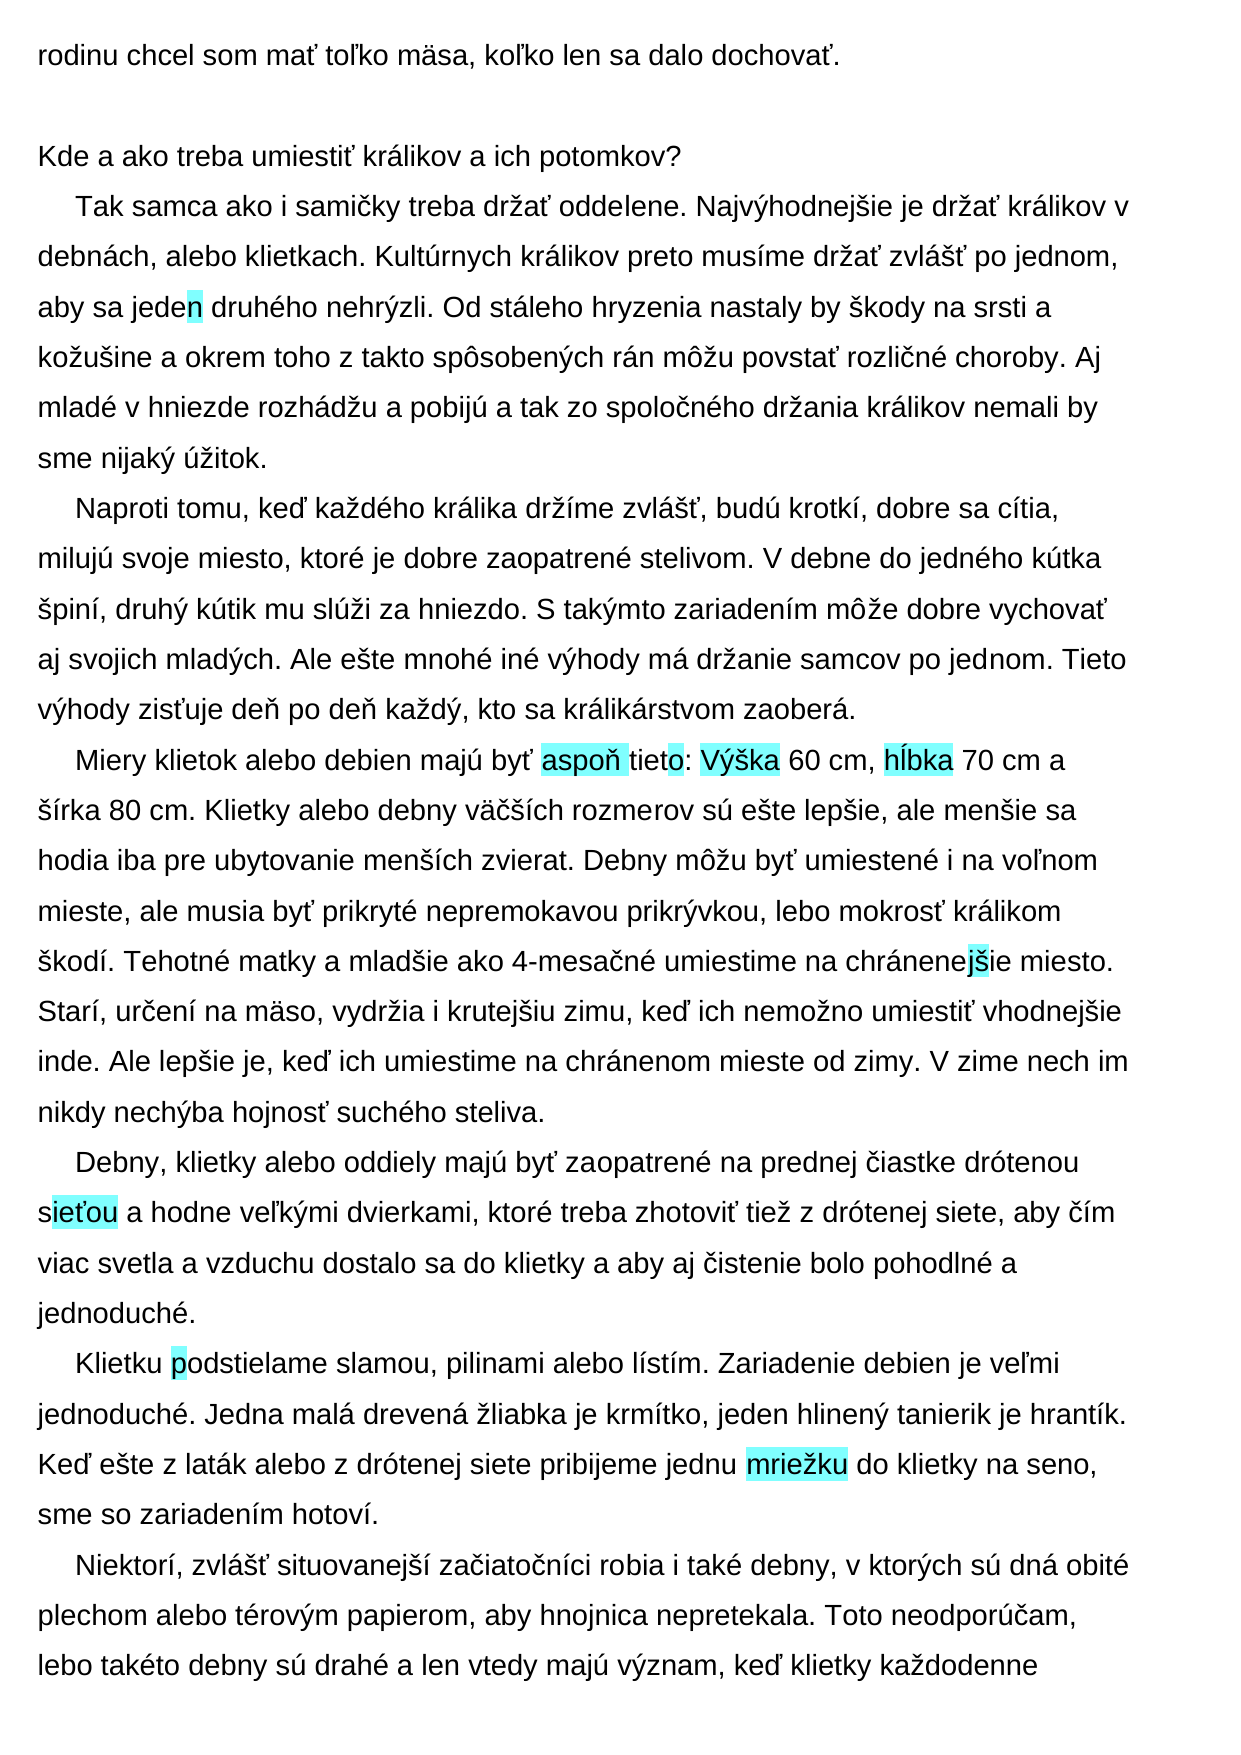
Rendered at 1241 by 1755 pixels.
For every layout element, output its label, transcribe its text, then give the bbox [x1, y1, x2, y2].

text Klietku podstielame slamou, pilinami alebo lístím. Zariadenie debien je veľmi jednoduché. Jedna malá drevená žliabka je krmítko, jeden hlinený tanierik je hrantík. Keď ešte z laták alebo z drótenej siete pribijeme jednu mriežku do klietky na seno, sme so zariadením hotoví. [37, 1346, 1130, 1531]
text Niektorí, zvlášť situovanejší začiatočníci ro­bia i také debny, v ktorých sú dná obité ple­chom alebo térovým papierom, aby hnojnica nepretekala. Toto neodporúčam, lebo takéto debny sú drahé a len vtedy majú význam, keď klietky každodenne [37, 1548, 1130, 1682]
text Tak samca ako i samičky treba držať odde­lene. Najvýhodnejšie je držať králikov v deb­nách, alebo klietkach. Kultúrnych králikov preto musíme držať zvlášť po jednom, aby sa jeden druhého nehrýzli. Od stáleho hryzenia nastaly by škody na srsti a kožušine a okrem toho z takto spôsobených rán môžu povstať rozličné choroby. Aj mladé v hniezde rozhádžu a pobijú a tak zo spoločného držania králikov nemali by sme nijaký úžitok. [37, 189, 1130, 474]
text rodinu chcel som mať toľko mäsa, koľko len sa dalo dochovať. [37, 37, 1130, 71]
text Miery klietok alebo debien majú byť aspoň tieto: Výška 60 cm, hĺbka 70 cm a šírka 80 cm. Klietky alebo debny väčších rozme­rov sú ešte lepšie, ale menšie sa hodia iba pre ubytovanie menších zvierat. Debny môžu byť umiestené i na voľnom mieste, ale musia byť prikryté nepremokavou prikrývkou, lebo mokrosť králikom škodí. Tehotné matky a mladšie ako 4-mesačné umiestime na chránenejšie mie­sto. Starí, určení na mäso, vydržia i krutejšiu zimu, keď ich nemožno umiestiť vhodnejšie inde. Ale lepšie je, keď ich umiestime na chránenom mieste od zimy. V zime nech im nikdy nechýba hojnosť suchého steliva. [37, 743, 1130, 1128]
text Kde a ako treba umiestiť králikov a ich potomkov? [37, 139, 1130, 172]
text Naproti tomu, keď každého králika držíme zvlášť, budú krotkí, dobre sa cítia, milujú svoje miesto, ktoré je dobre zaopatrené stelivom. V debne do jedného kútka špiní, druhý kútik mu slúži za hniezdo. S takýmto zariadením mô­že dobre vychovať aj svojich mladých. Ale ešte mnohé iné výhody má držanie samcov po jed­nom. Tieto výhody zisťuje deň po deň každý, kto sa králikárstvom zaoberá. [37, 491, 1130, 726]
text Debny, klietky alebo oddiely majú byť za­opatrené na prednej čiastke drótenou sie­ťou a hodne veľkými dvierkami, ktoré treba zhotoviť tiež z drótenej siete, aby čím viac svetla a vzduchu dostalo sa do klietky a aby aj čistenie bolo pohodlné a jednoduché. [37, 1145, 1130, 1329]
